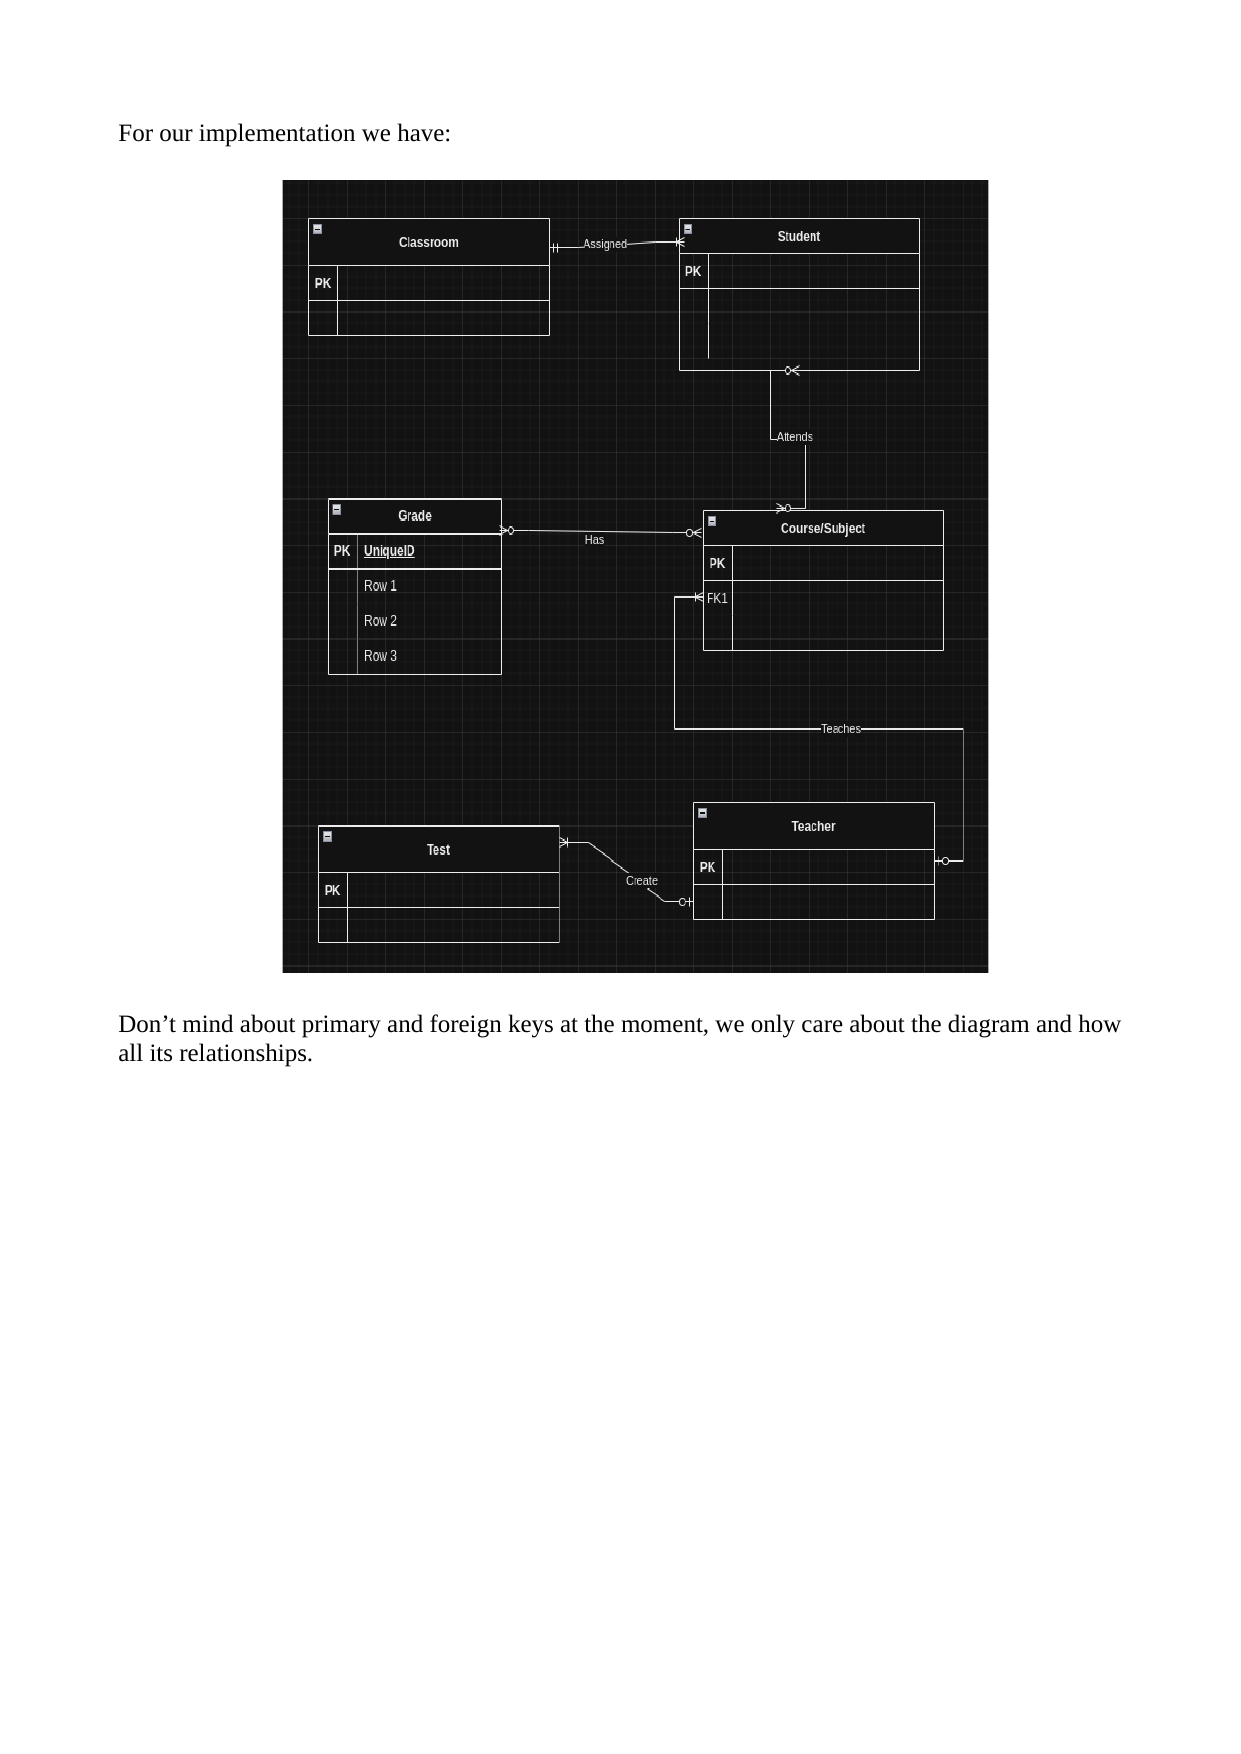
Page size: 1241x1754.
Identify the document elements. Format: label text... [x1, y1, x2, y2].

picture [282, 180, 989, 973]
text Don’t mind about primary and foreign keys at the moment, we only care about the diagram and how all its relationships. [118, 1009, 1122, 1067]
text For our implementation we have: [118, 118, 1122, 176]
